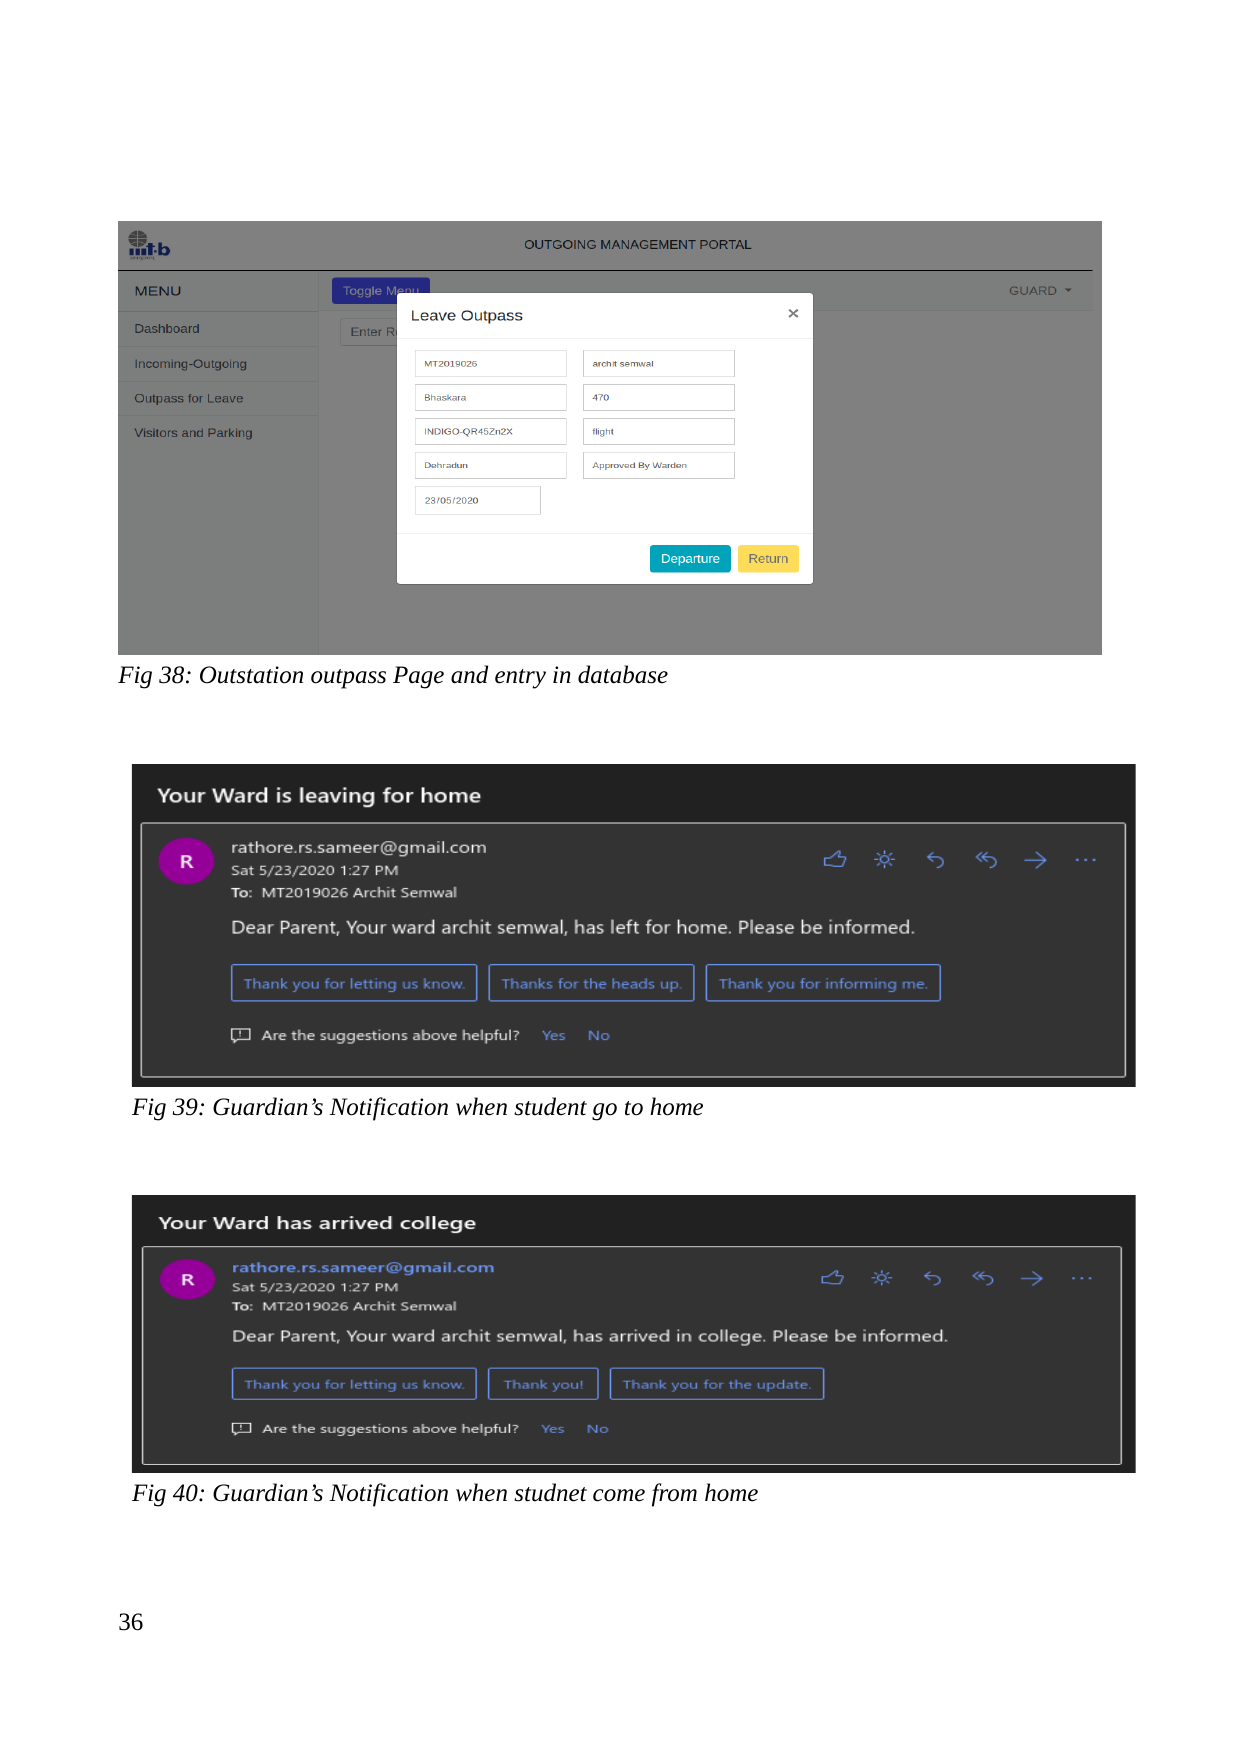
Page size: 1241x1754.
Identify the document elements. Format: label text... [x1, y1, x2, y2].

picture [131, 764, 1136, 1087]
text Fig 40: Guardian’s Notification when studnet come from home [132, 1473, 1136, 1507]
text Fig 38: Outstation outpass Page and entry in database [118, 222, 1122, 689]
picture [118, 221, 1102, 655]
text Fig 39: Guardian’s Notification when student go to home [132, 1087, 1136, 1121]
picture [131, 1195, 1136, 1473]
